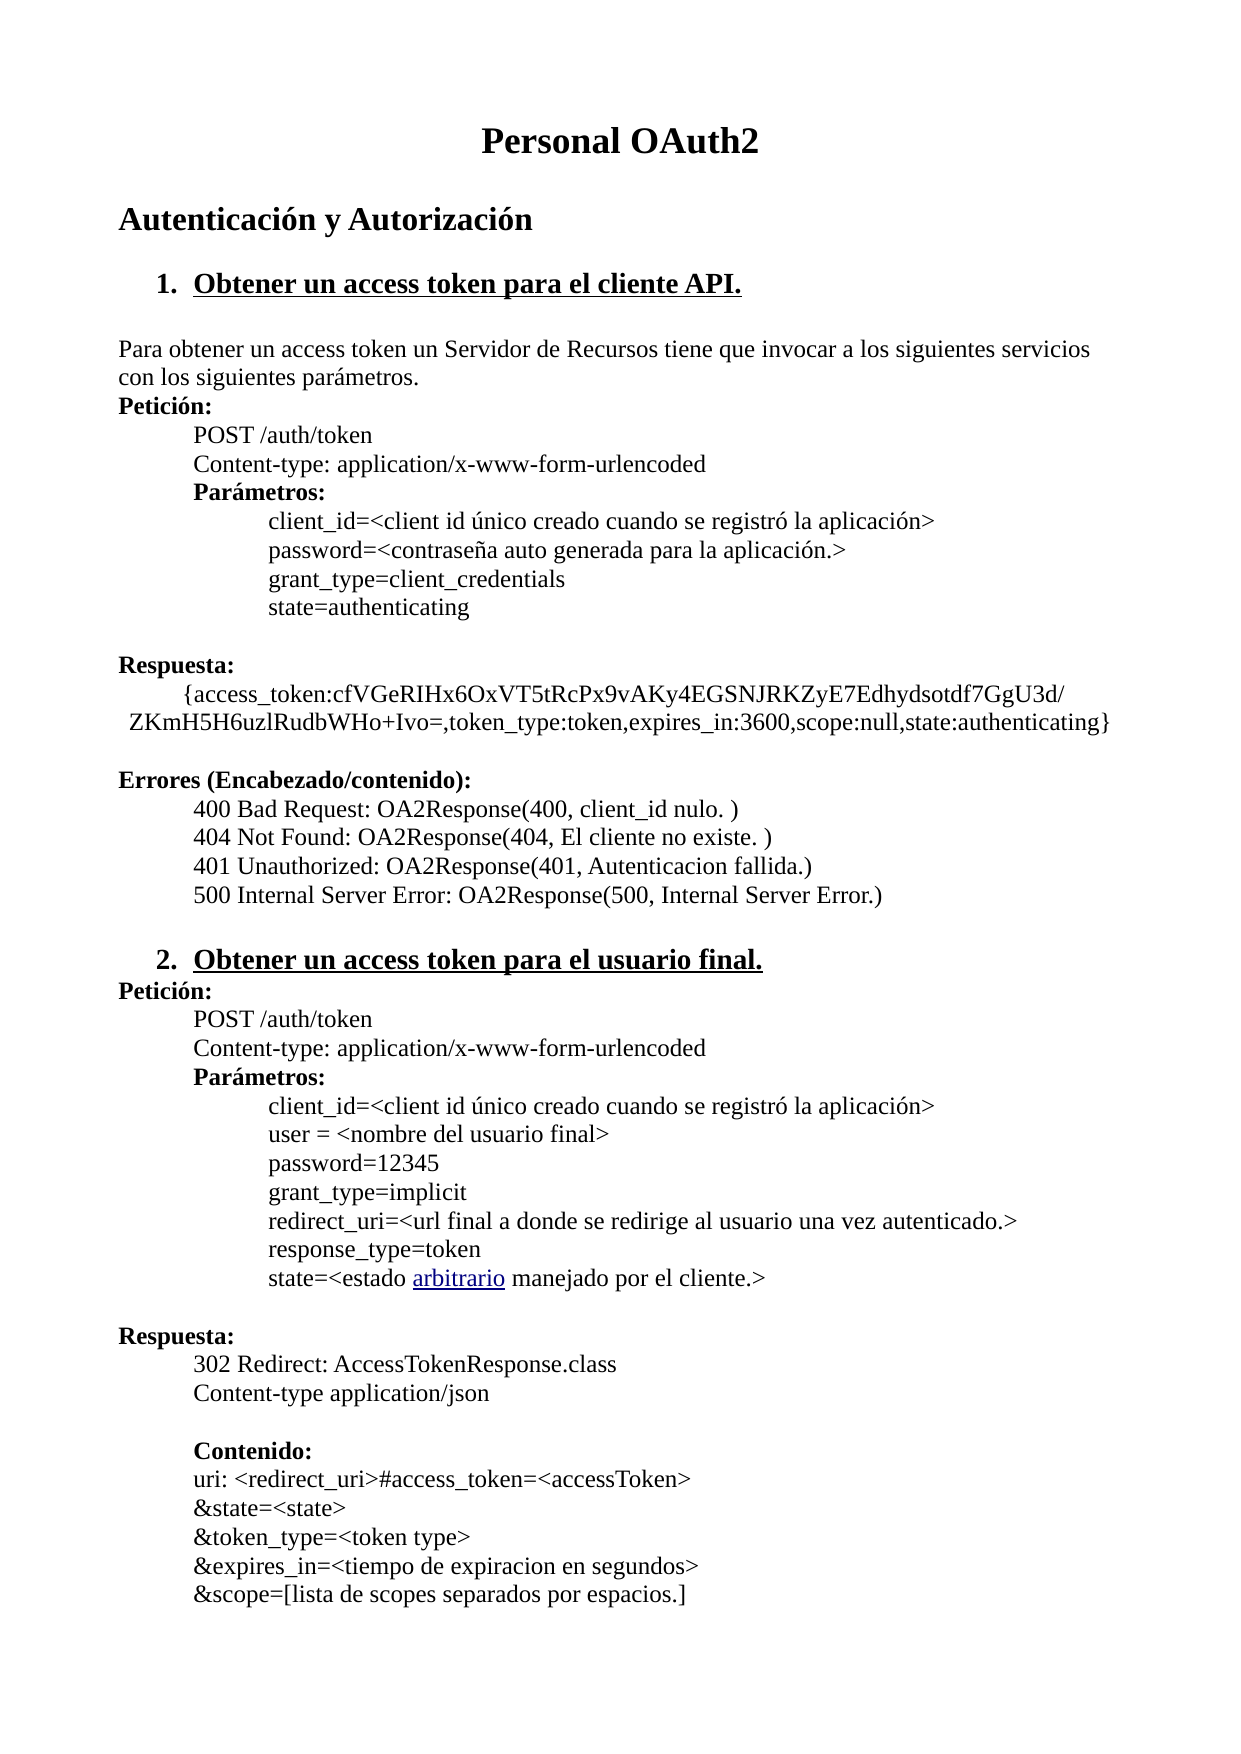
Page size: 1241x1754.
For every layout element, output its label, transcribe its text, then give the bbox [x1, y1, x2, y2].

text state=<estado arbitrario manejado por el cliente.> [118, 1263, 1122, 1292]
text grant_type=implicit [118, 1177, 1122, 1206]
text &state=<state> [118, 1493, 1122, 1522]
text 401 Unauthorized: OA2Response(401, Autenticacion fallida.) [118, 851, 1122, 880]
text Respuesta: [118, 1321, 1122, 1349]
text &scope=[lista de scopes separados por espacios.] [118, 1579, 1122, 1608]
text uri: <redirect_uri>#access_token=<accessToken> [118, 1464, 1122, 1493]
text password=<contraseña auto generada para la aplicación.> [118, 535, 1122, 564]
text Content-type: application/x-www-form-urlencoded [118, 1033, 1122, 1062]
list Obtener un access token para el cliente API. [156, 267, 1122, 300]
text POST /auth/token [118, 420, 1122, 449]
text Content-type: application/x-www-form-urlencoded [118, 449, 1122, 477]
text 404 Not Found: OA2Response(404, El cliente no existe. ) [118, 822, 1122, 851]
text POST /auth/token [118, 1004, 1122, 1033]
text client_id=<client id único creado cuando se registró la aplicación> [118, 506, 1122, 535]
text Contenido: [118, 1436, 1122, 1464]
text &token_type=<token type> [118, 1522, 1122, 1551]
list Obtener un access token para el usuario final. [156, 942, 1122, 976]
text 500 Internal Server Error: OA2Response(500, Internal Server Error.) [118, 880, 1122, 909]
text Para obtener un access token un Servidor de Recursos tiene que invocar a los siguientes servicios con los siguientes parámetros. [118, 334, 1122, 391]
text 302 Redirect: AccessTokenResponse.class [118, 1349, 1122, 1378]
text Autenticación y Autorización [118, 199, 1122, 238]
text Respuesta: [118, 650, 1122, 679]
text response_type=token [118, 1234, 1122, 1263]
text Parámetros: [118, 1062, 1122, 1091]
text Petición: [118, 391, 1122, 420]
text {access_token:cfVGeRIHx6OxVT5tRcPx9vAKy4EGSNJRKZyE7Edhydsotdf7GgU3d/ZKmH5H6uzlRudbWHo+Ivo=,token_type:token,expires_in:3600,scope:null,state:authenticating} [118, 679, 1122, 736]
text grant_type=client_credentials [118, 564, 1122, 592]
text &expires_in=<tiempo de expiracion en segundos> [118, 1551, 1122, 1579]
text Content-type application/json [118, 1378, 1122, 1407]
text password=12345 [118, 1148, 1122, 1177]
text Parámetros: [118, 477, 1122, 506]
text Personal OAuth2 [118, 118, 1122, 161]
text state=authenticating [118, 592, 1122, 621]
text user = <nombre del usuario final> [118, 1119, 1122, 1148]
text Errores (Encabezado/contenido): [118, 765, 1122, 794]
text 400 Bad Request: OA2Response(400, client_id nulo. ) [118, 794, 1122, 822]
text client_id=<client id único creado cuando se registró la aplicación> [118, 1091, 1122, 1119]
text redirect_uri=<url final a donde se redirige al usuario una vez autenticado.> [118, 1206, 1122, 1234]
text Petición: [118, 976, 1122, 1004]
